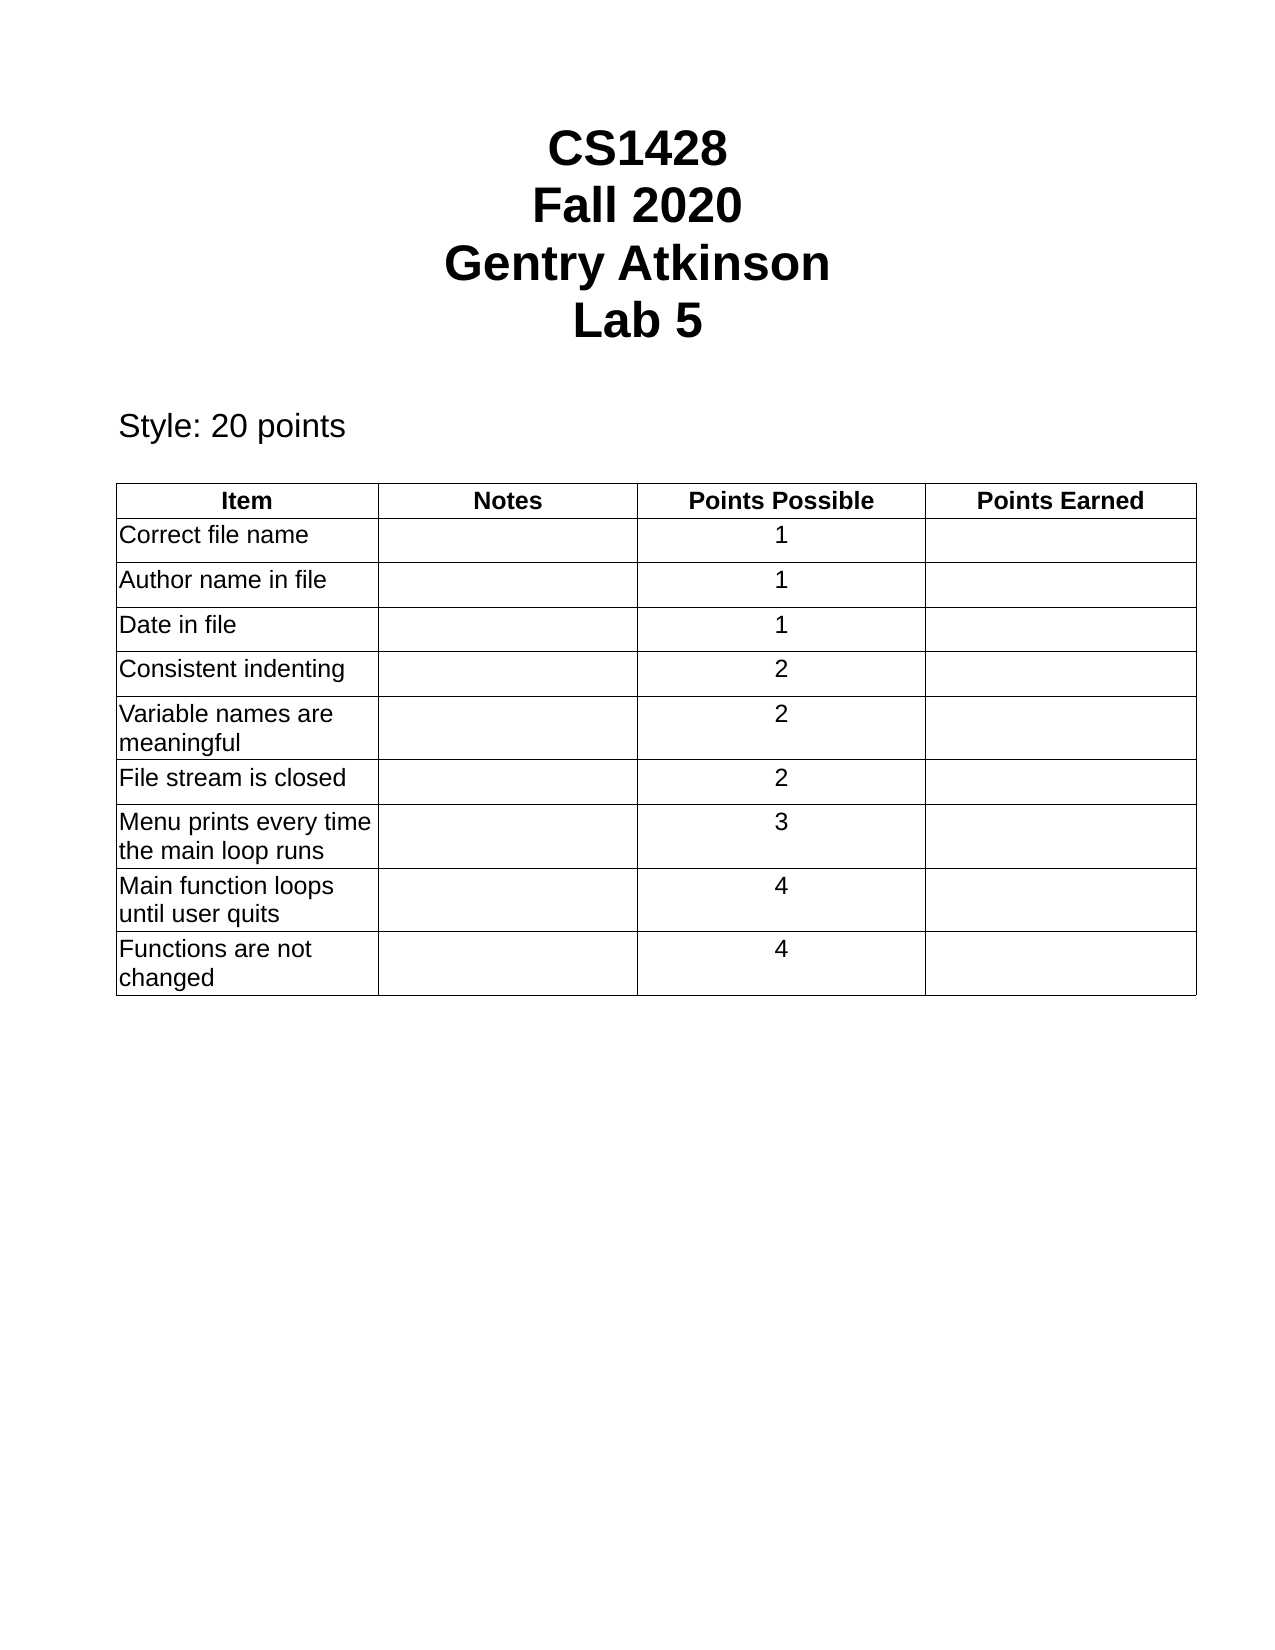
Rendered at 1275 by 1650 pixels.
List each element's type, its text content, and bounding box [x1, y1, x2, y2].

table_cell Variable names are meaningful [117, 697, 378, 759]
table_cell [379, 519, 637, 562]
table_header Notes [379, 484, 637, 517]
table_cell 3 [638, 805, 925, 868]
table_cell 4 [638, 932, 925, 995]
table_cell [379, 760, 637, 804]
table_cell [926, 608, 1196, 651]
table_cell [926, 932, 1196, 995]
table_cell 1 [638, 608, 925, 651]
table_cell [379, 608, 637, 651]
table_cell Author name in file [117, 563, 378, 607]
text Lab 5 [118, 291, 1157, 348]
table_cell [926, 697, 1196, 759]
table_cell 4 [638, 869, 925, 931]
text Fall 2020 [118, 176, 1157, 233]
table_cell [926, 652, 1196, 696]
table_cell 2 [638, 652, 925, 696]
table_cell 2 [638, 697, 925, 759]
table_cell [379, 697, 637, 759]
table_cell [926, 869, 1196, 931]
table_header Item [117, 484, 378, 517]
table_header Points Earned [926, 484, 1196, 517]
table_cell [926, 805, 1196, 868]
table_header Points Possible [638, 484, 925, 517]
text CS1428 [118, 118, 1157, 176]
table_cell [379, 563, 637, 607]
table_cell Consistent indenting [117, 652, 378, 696]
text Style: 20 points [118, 406, 1157, 444]
table_cell 1 [638, 519, 925, 562]
table_cell Date in file [117, 608, 378, 651]
table_cell Functions are not changed [117, 932, 378, 995]
table_cell Menu prints every time the main loop runs [117, 805, 378, 868]
text Gentry Atkinson [118, 233, 1157, 291]
table_cell [926, 519, 1196, 562]
table_cell [379, 805, 637, 868]
table_cell 2 [638, 760, 925, 804]
table_cell [379, 869, 637, 931]
table_cell Correct file name [117, 519, 378, 562]
table_cell [379, 652, 637, 696]
table_cell File stream is closed [117, 760, 378, 804]
table_cell Main function loops until user quits [117, 869, 378, 931]
table_cell [926, 760, 1196, 804]
table_cell [926, 563, 1196, 607]
table_cell [379, 932, 637, 995]
table_cell 1 [638, 563, 925, 607]
